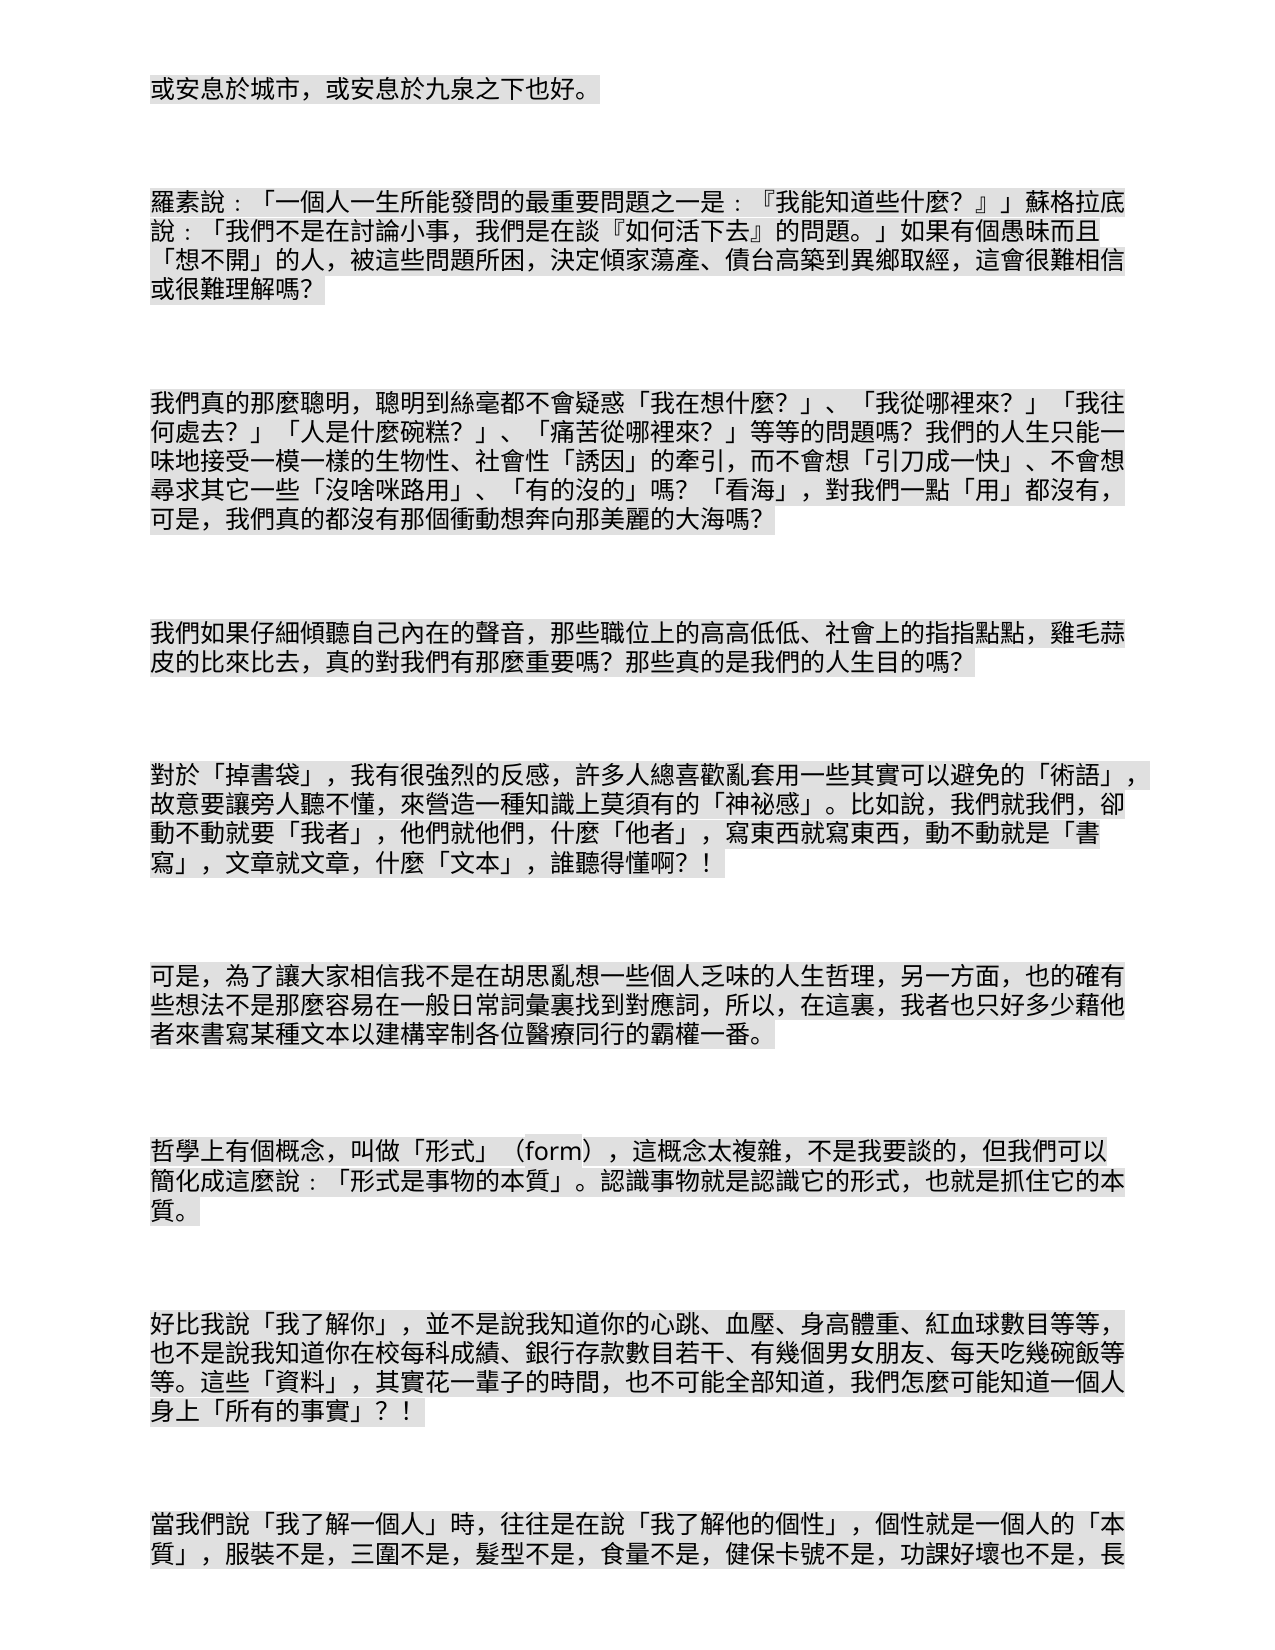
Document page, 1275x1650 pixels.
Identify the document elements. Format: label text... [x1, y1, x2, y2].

text 可是，為了讓大家相信我不是在胡思亂想一些個人乏味的人生哲理，另一方面，也的確有些想法不是那麼容易在一般日常詞彙裏找到對應詞，所以，在這裏，我者也只好多少藉他者來書寫某種文本以建構宰制各位醫療同行的霸權一番。 [150, 962, 1125, 1049]
text 我們真的那麼聰明，聰明到絲毫都不會疑惑「我在想什麼？」、「我從哪裡來？」「我往何處去？」「人是什麼碗糕？」、「痛苦從哪裡來？」等等的問題嗎？我們的人生只能一味地接受一模一樣的生物性、社會性「誘因」的牽引，而不會想「引刀成一快」、不會想尋求其它一些「沒啥咪路用」、「有的沒的」嗎？「看海」，對我們一點「用」都沒有，可是，我們真的都沒有那個衝動想奔向那美麗的大海嗎？ [150, 389, 1125, 535]
text 對於「掉書袋」，我有很強烈的反感，許多人總喜歡亂套用一些其實可以避免的「術語」，故意要讓旁人聽不懂，來營造一種知識上莫須有的「神祕感」。比如說，我們就我們，卻動不動就要「我者」，他們就他們，什麼「他者」，寫東西就寫東西，動不動就是「書寫」，文章就文章，什麼「文本」，誰聽得懂啊？！ [150, 761, 1125, 878]
text 好比我說「我了解你」，並不是說我知道你的心跳、血壓、身高體重、紅血球數目等等，也不是說我知道你在校每科成績、銀行存款數目若干、有幾個男女朋友、每天吃幾碗飯等等。這些「資料」，其實花一輩子的時間，也不可能全部知道，我們怎麼可能知道一個人身上「所有的事實」？！ [150, 1310, 1125, 1427]
text 羅素說﹕「一個人一生所能發問的最重要問題之一是﹕『我能知道些什麼？』」蘇格拉底說﹕「我們不是在討論小事，我們是在談『如何活下去』的問題。」如果有個愚昧而且「想不開」的人，被這些問題所困，決定傾家蕩產、債台高築到異鄉取經，這會很難相信或很難理解嗎？ [150, 188, 1125, 305]
text 哲學上有個概念，叫做「形式」（form），這概念太複雜，不是我要談的，但我們可以簡化成這麼說﹕「形式是事物的本質」。認識事物就是認識它的形式，也就是抓住它的本質。 [150, 1133, 1125, 1226]
text 當我們說「我了解一個人」時，往往是在說「我了解他的個性」，個性就是一個人的「本質」，服裝不是，三圍不是，髮型不是，食量不是，健保卡號不是，功課好壞也不是，長 [150, 1511, 1125, 1569]
text 我們如果仔細傾聽自己內在的聲音，那些職位上的高高低低、社會上的指指點點，雞毛蒜皮的比來比去，真的對我們有那麼重要嗎？那些真的是我們的人生目的嗎？ [150, 619, 1125, 677]
text 或安息於城市，或安息於九泉之下也好。 [150, 75, 1125, 104]
